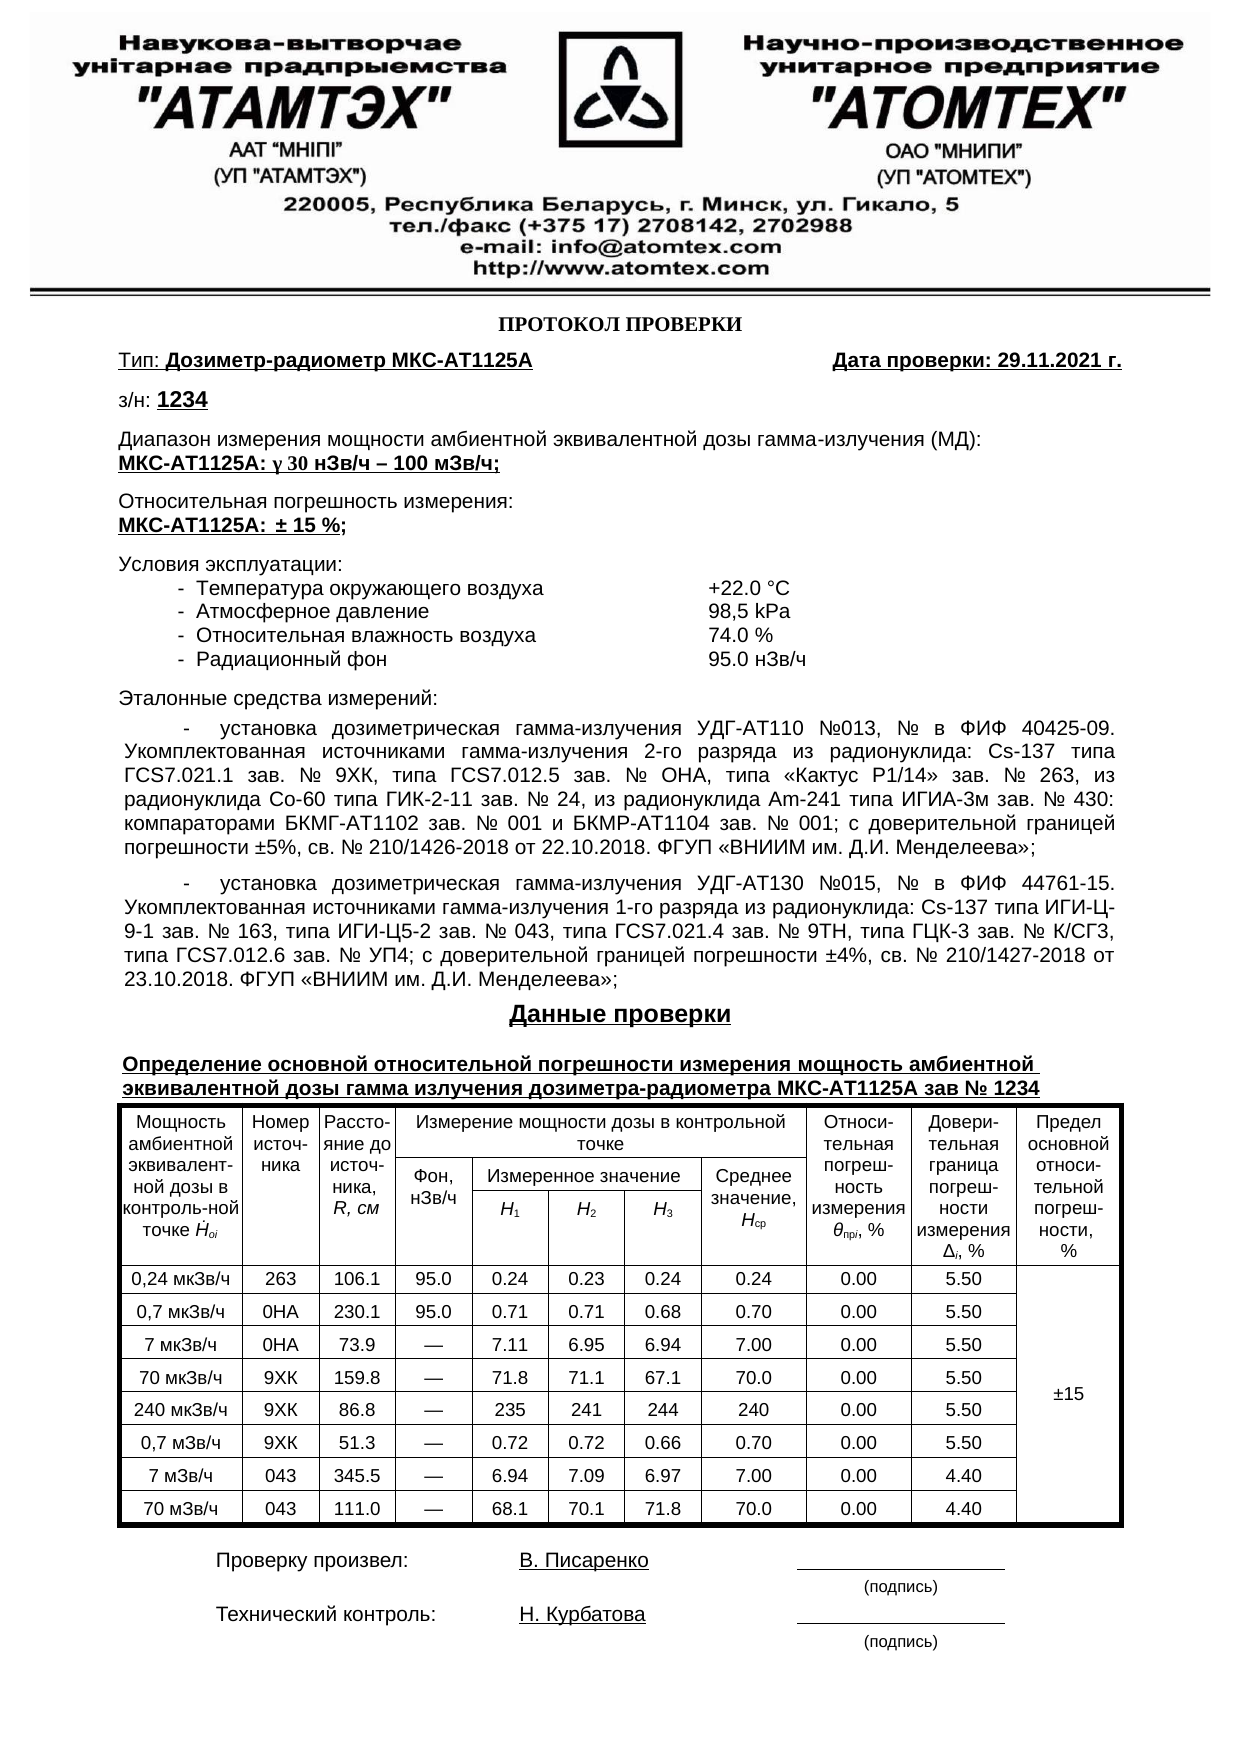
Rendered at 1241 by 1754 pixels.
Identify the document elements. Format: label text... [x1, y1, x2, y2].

table_header В. Писаренко [514, 1542, 771, 1577]
table_cell H1 [473, 1191, 548, 1265]
table_header Диапазон измерения мощности амбиентной эквивалентной дозы гамма-излучения (МД): [118, 427, 1063, 451]
table_cell 7 мкЗв/ч [122, 1326, 242, 1358]
table_cell 0.71 [473, 1294, 548, 1325]
table_cell [514, 1577, 771, 1596]
table_cell 241 [549, 1392, 624, 1424]
text Эталонные средства измерений: [118, 686, 1122, 709]
table_cell Рассто-яние до источ-ника, R, см [320, 1108, 395, 1265]
table_cell 4.40 [912, 1491, 1016, 1522]
table_cell 111.0 [320, 1491, 395, 1522]
table_cell 5.50 [912, 1294, 1016, 1325]
table_cell 7.11 [473, 1326, 548, 1358]
table_cell 345.5 [320, 1458, 395, 1489]
table_cell 0.24 [702, 1266, 806, 1293]
table_cell Измеренное значение [473, 1158, 701, 1190]
table_cell 70.0 [702, 1359, 806, 1391]
table_cell 5.50 [912, 1359, 1016, 1391]
table_cell 95.0 [396, 1266, 472, 1293]
table_cell 7.09 [549, 1458, 624, 1489]
table_header Данные проверки Определение основной относительной погрешности измерения мощность амбиентной эквивалентной дозы гамма излучения дозиметра-радиометра МКС-AT1125A зав № 1234 [119, 996, 1121, 1103]
table_cell 0.70 [702, 1425, 806, 1457]
table_cell (подпись) [771, 1577, 1030, 1596]
text - Атмосферное давление 98,5 kPa [177, 599, 1122, 623]
table_cell 244 [625, 1392, 701, 1424]
table_cell — [396, 1359, 472, 1391]
table_cell [771, 1596, 1030, 1632]
table_cell 51.3 [320, 1425, 395, 1457]
table_header Проверку произвел: [210, 1542, 513, 1577]
table_cell 159.8 [320, 1359, 395, 1391]
table_cell 70.0 [702, 1491, 806, 1522]
table_cell 70.1 [549, 1491, 624, 1522]
table_cell Относи-тельная погреш-ность измерения θпрi, % [807, 1108, 911, 1265]
table_cell 71.1 [549, 1359, 624, 1391]
table_cell 0.70 [702, 1294, 806, 1325]
table_cell 0.00 [807, 1491, 911, 1522]
table_cell 6.94 [473, 1458, 548, 1489]
table_cell 0НА [243, 1294, 319, 1325]
table_cell Предел основной относи-тельной погреш-ности, % [1017, 1108, 1119, 1265]
table_header - установка дозиметрическая гамма-излучения УДГ-АТ110 №013, № в ФИФ 40425-09. Укомплектованная источниками гамма-излучения 2-го разряда из радионуклида: Cs-137 типа ГCS7.021.1 зав. № 9ХК, типа ГCS7.012.5 зав. № ОНА, типа «Кактус Р1/14» зав. № 263, из радионуклида Co-60 типа ГИК-2-11 зав. № 24, из радионуклида Am-241 типа ИГИА-3м зав. № 430: компараторами БКМГ-АТ1102 зав. № 001 и БКМР-АТ1104 зав. № 001; с доверительной границей погрешности ±5%, св. № 210/1426-2018 от 22.10.2018. ФГУП «ВНИИМ им. Д.И. Менделеева»; [118, 710, 1122, 865]
table_cell 106.1 [320, 1266, 395, 1293]
table_cell 0.24 [473, 1266, 548, 1293]
table_cell 0.23 [549, 1266, 624, 1293]
table_cell 240 мкЗв/ч [122, 1392, 242, 1424]
table_header МКС-АТ1125А: γ 30 нЗв/ч – 100 мЗв/ч; [118, 451, 1063, 475]
table_cell 73.9 [320, 1326, 395, 1358]
table_cell 0.00 [807, 1458, 911, 1489]
text Тип: Дозиметр-радиометр МКС-AT1125A Дата проверки: 29.11.2021 г. [118, 348, 1122, 372]
table_cell 0.68 [625, 1294, 701, 1325]
table_cell 70 мкЗв/ч [122, 1359, 242, 1391]
table_cell Фон, нЗв/ч [396, 1158, 472, 1265]
table_cell 7.00 [702, 1458, 806, 1489]
table_cell 0.24 [625, 1266, 701, 1293]
table_header - установка дозиметрическая гамма-излучения УДГ-АТ130 №015, № в ФИФ 44761-15. Укомплектованная источниками гамма-излучения 1-го разряда из радионуклида: Cs-137 типа ИГИ-Ц-9-1 зав. № 163, типа ИГИ-Ц5-2 зав. № 043, типа ГCS7.021.4 зав. № 9ТН, типа ГЦК-3 зав. № К/СГ3, типа ГCS7.012.6 зав. № УП4; с доверительной границей погрешности ±4%, св. № 210/1427-2018 от 23.10.2018. ФГУП «ВНИИМ им. Д.И. Менделеева»; [118, 865, 1122, 996]
table_cell 5.50 [912, 1266, 1016, 1293]
table_cell 0.71 [549, 1294, 624, 1325]
table_cell 71.8 [625, 1491, 701, 1522]
table_cell 70 мЗв/ч [122, 1491, 242, 1522]
table_cell 86.8 [320, 1392, 395, 1424]
table_cell 68.1 [473, 1491, 548, 1522]
table_cell 0.00 [807, 1359, 911, 1391]
table_header [771, 1542, 1030, 1577]
table_cell 0,7 мкЗв/ч [122, 1294, 242, 1325]
text - Радиационный фон 95.0 нЗв/ч [177, 647, 1122, 671]
table_cell 0.00 [807, 1326, 911, 1358]
table_cell Измерение мощности дозы в контрольной точке [396, 1108, 806, 1157]
table_cell Среднее значение, Hср [702, 1158, 806, 1265]
table_cell 0.72 [473, 1425, 548, 1457]
table_cell 240 [702, 1392, 806, 1424]
table_cell 0.72 [549, 1425, 624, 1457]
text - Температура окружающего воздуха +22.0 °C [177, 575, 1122, 599]
table_cell 9ХК [243, 1392, 319, 1424]
text з/н: 1234 [118, 386, 1122, 412]
table_cell — [396, 1326, 472, 1358]
table_cell (подпись) [771, 1632, 1030, 1651]
text ПРОТОКОЛ ПРОВЕРКИ [118, 312, 1122, 336]
table_cell 0.00 [807, 1266, 911, 1293]
table_cell 6.94 [625, 1326, 701, 1358]
table_cell 6.97 [625, 1458, 701, 1489]
table_cell 95.0 [396, 1294, 472, 1325]
text Относительная погрeшность измерения: [118, 489, 1122, 513]
table_cell 043 [243, 1458, 319, 1489]
table_cell 9ХК [243, 1425, 319, 1457]
table_cell 4.40 [912, 1458, 1016, 1489]
table_cell Технический контроль: [210, 1596, 513, 1632]
table_cell [514, 1632, 771, 1651]
table_cell 263 [243, 1266, 319, 1293]
table_cell 9ХК [243, 1359, 319, 1391]
table_cell — [396, 1458, 472, 1489]
table_cell 043 [243, 1491, 319, 1522]
table_cell — [396, 1392, 472, 1424]
table_cell 7.00 [702, 1326, 806, 1358]
table_cell Мощность амбиентной эквивалент-ной дозы в контроль-ной точке Ḣoi [122, 1108, 242, 1265]
table_cell — [396, 1491, 472, 1522]
table_cell 0.66 [625, 1425, 701, 1457]
table_cell 0.00 [807, 1294, 911, 1325]
table_cell — [396, 1425, 472, 1457]
table_cell ±15 [1017, 1266, 1119, 1522]
table_cell 6.95 [549, 1326, 624, 1358]
table_header МКС-АТ1125А: ± 15 %; [118, 513, 1063, 537]
table_cell 0.00 [807, 1425, 911, 1457]
table_cell [210, 1577, 513, 1596]
table_cell Н. Курбатова [514, 1596, 771, 1632]
picture [29, 12, 1211, 298]
table_cell 0,24 мкЗв/ч [122, 1266, 242, 1293]
table_cell 0НА [243, 1326, 319, 1358]
table_cell 235 [473, 1392, 548, 1424]
text Условия эксплуатации: [118, 551, 1122, 575]
table_cell H3 [625, 1191, 701, 1265]
table_cell 0,7 мЗв/ч [122, 1425, 242, 1457]
table_cell 7 мЗв/ч [122, 1458, 242, 1489]
table_cell 5.50 [912, 1425, 1016, 1457]
table_cell Номер источ-ника [243, 1108, 319, 1265]
table_cell 67.1 [625, 1359, 701, 1391]
table_cell 71.8 [473, 1359, 548, 1391]
table_cell 0.00 [807, 1392, 911, 1424]
table_cell [210, 1632, 513, 1651]
text - Относительная влажность воздуха 74.0 % [177, 623, 1122, 647]
table_cell 230.1 [320, 1294, 395, 1325]
table_cell 5.50 [912, 1326, 1016, 1358]
table_cell 5.50 [912, 1392, 1016, 1424]
table_cell Довери-тельная граница погреш-ности измерения Δi, % [912, 1108, 1016, 1265]
table_cell H2 [549, 1191, 624, 1265]
